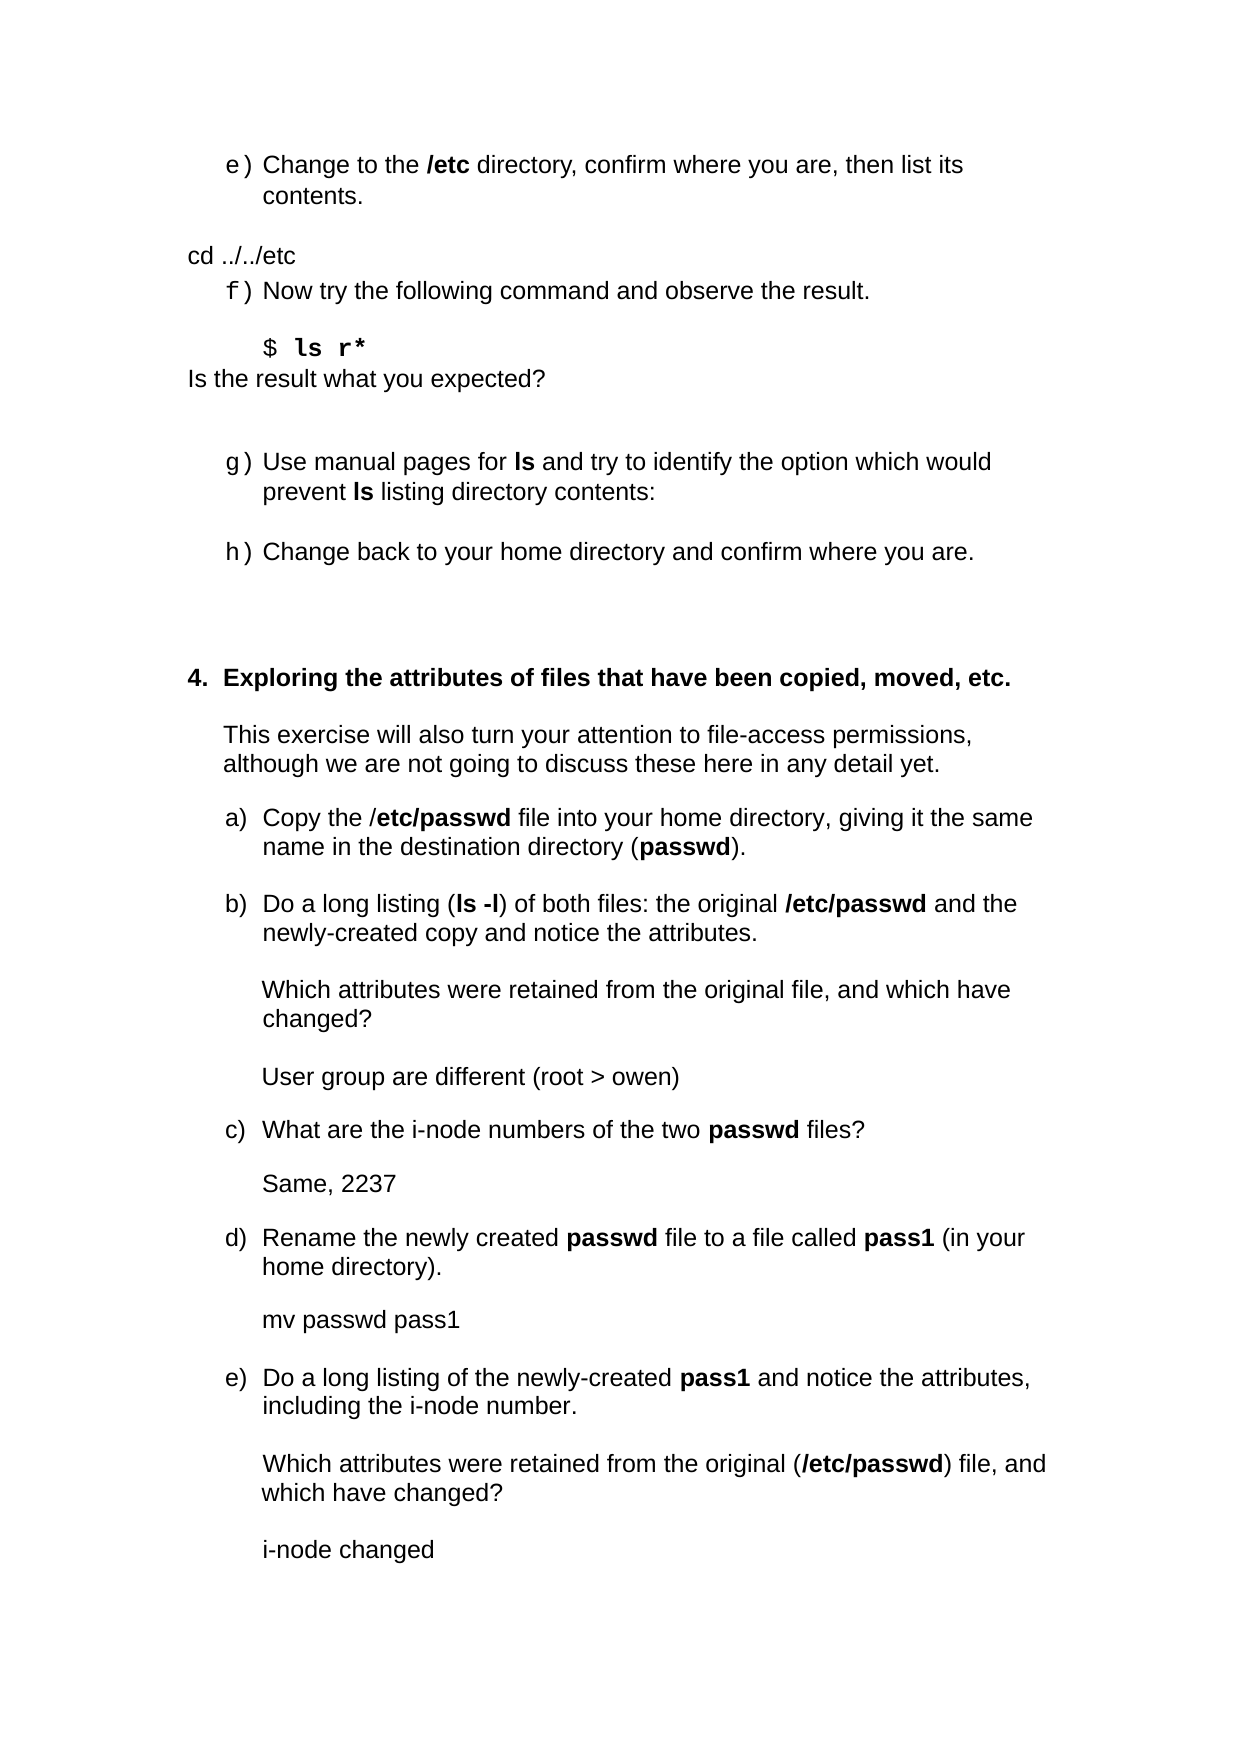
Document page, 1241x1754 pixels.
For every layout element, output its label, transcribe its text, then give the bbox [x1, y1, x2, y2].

list What are the i-node numbers of the two passwd files? [225, 1115, 1053, 1144]
list Do a long listing (ls -l) of both files: the original /etc/passwd and the newly-created copy and notice the attributes. [225, 889, 1053, 947]
text Which attributes were retained from the original file, and which have changed? [261, 975, 1053, 1033]
list Use manual pages for ls and try to identify the option which would prevent ls listing directory contents: [225, 446, 1053, 506]
list Copy the /etc/passwd file into your home directory, giving it the same name in the destination directory (passwd). [225, 803, 1053, 860]
text User group are different (root > owen) [261, 1062, 1053, 1090]
list Rename the newly created passwd file to a file called pass1 (in your home directory). [225, 1223, 1053, 1280]
list Change to the /etc directory, confirm where you are, then list its contents. [225, 150, 1053, 210]
list Now try the following command and observe the result. $ ls r* [225, 276, 1053, 364]
subtitle Exploring the attributes of files that have been copied, moved, etc. This exercise will also turn your attention to file-access permissions, although we are not going to discuss these here in any detail yet. [187, 663, 1053, 778]
list Do a long listing of the newly-created pass1 and notice the attributes, including the i-node number. [225, 1362, 1053, 1449]
list Change back to your home directory and confirm where you are. [225, 537, 1053, 568]
text Which attributes were retained from the original (/etc/passwd) file, and which have changed? [261, 1449, 1053, 1506]
text mv passwd pass1 [262, 1305, 1053, 1334]
text cd ../../etc [187, 241, 1053, 270]
text i-node changed [261, 1535, 1053, 1564]
text Same, 2237 [262, 1169, 1053, 1198]
text Is the result what you expected? [187, 364, 1053, 421]
